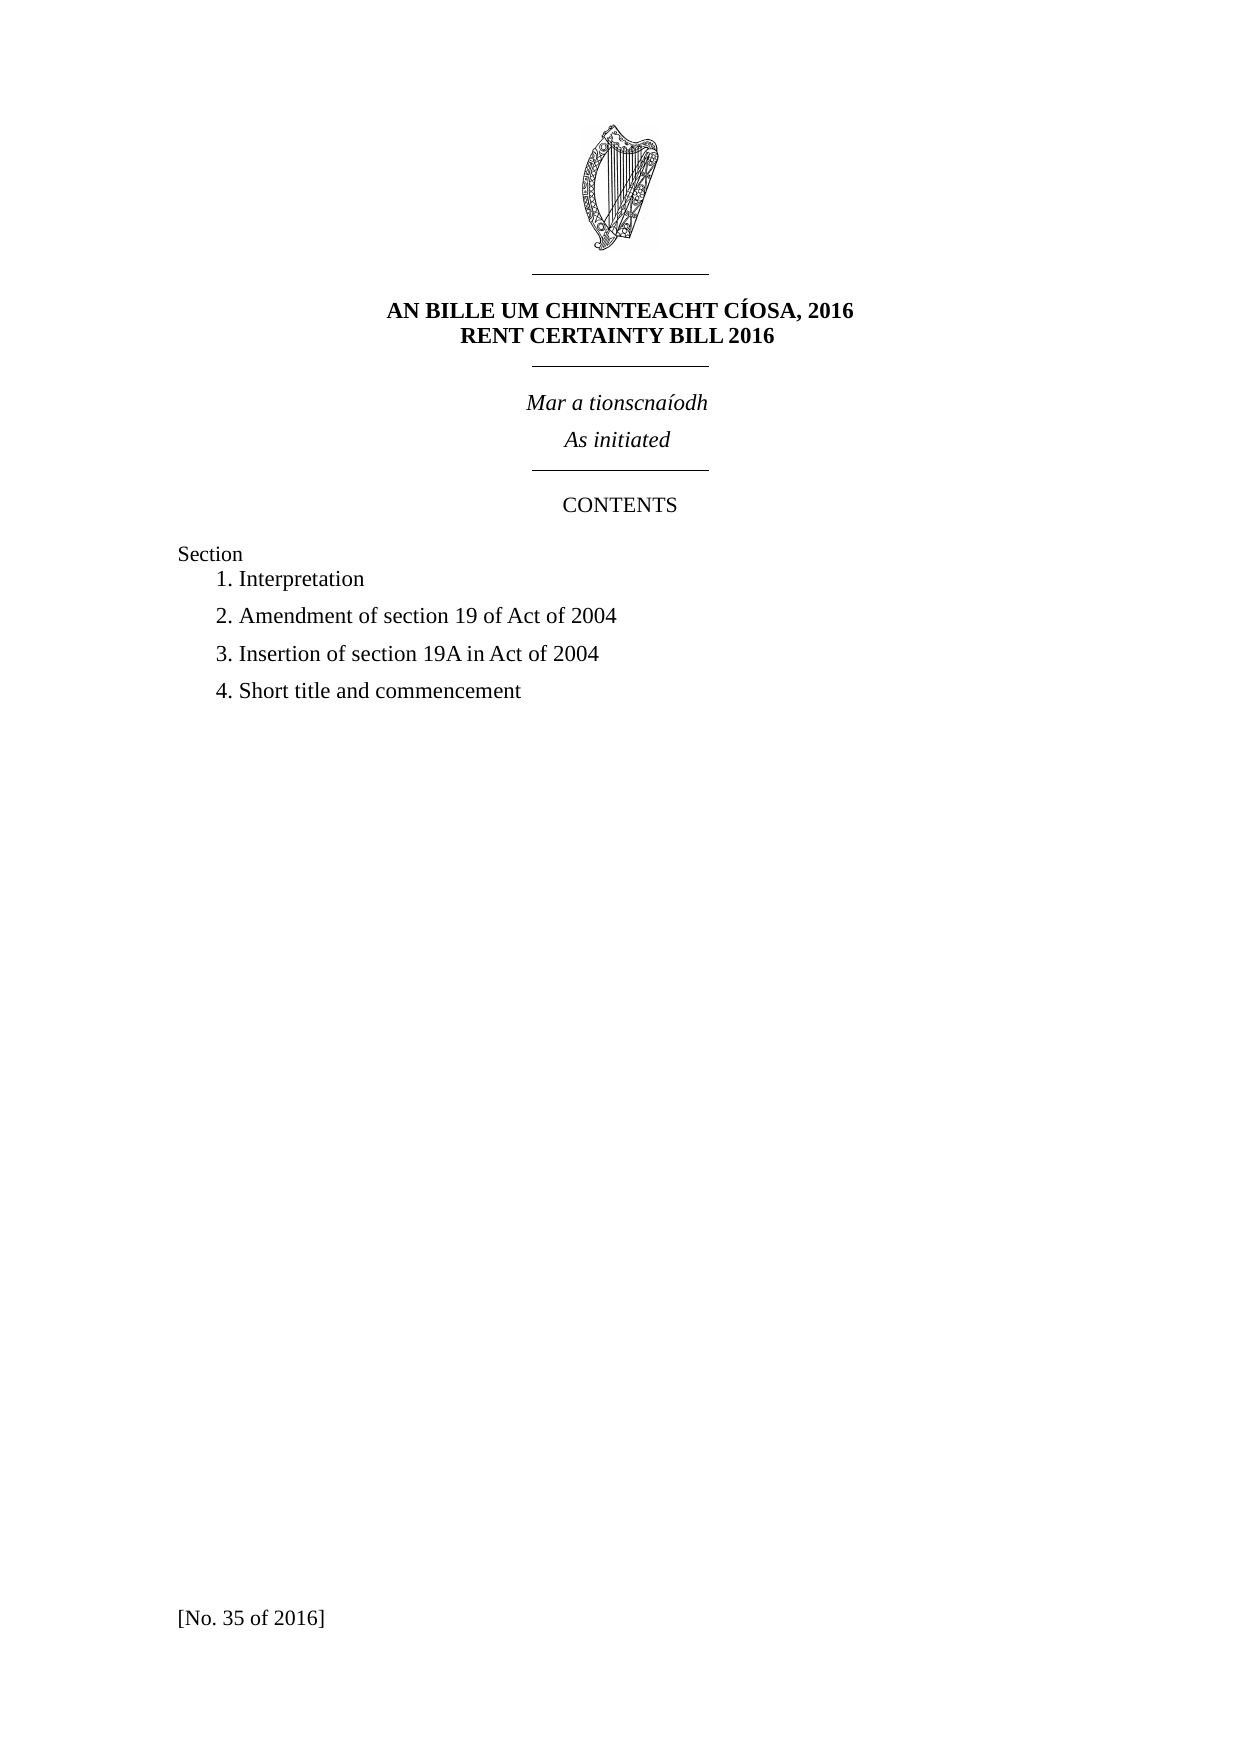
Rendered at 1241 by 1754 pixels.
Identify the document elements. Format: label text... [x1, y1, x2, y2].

title Rent Certainty Bill 2016 [177, 323, 1063, 348]
text Mar a tionscnaíodh [177, 389, 1063, 415]
text 1. Interpretation [216, 566, 1063, 591]
title AN BILLE UM CHINNTEACHT CÍOSA, 2016 [177, 297, 1063, 323]
text 2. Amendment of section 19 of Act of 2004 [216, 603, 1063, 629]
text 3. Insertion of section 19A in Act of 2004 [216, 640, 1063, 666]
text Section [177, 542, 1063, 566]
text 4. Short title and commencement [216, 678, 1063, 703]
text CONTENTS [177, 493, 1063, 517]
picture [295, 117, 945, 257]
text As initiated [177, 427, 1063, 452]
